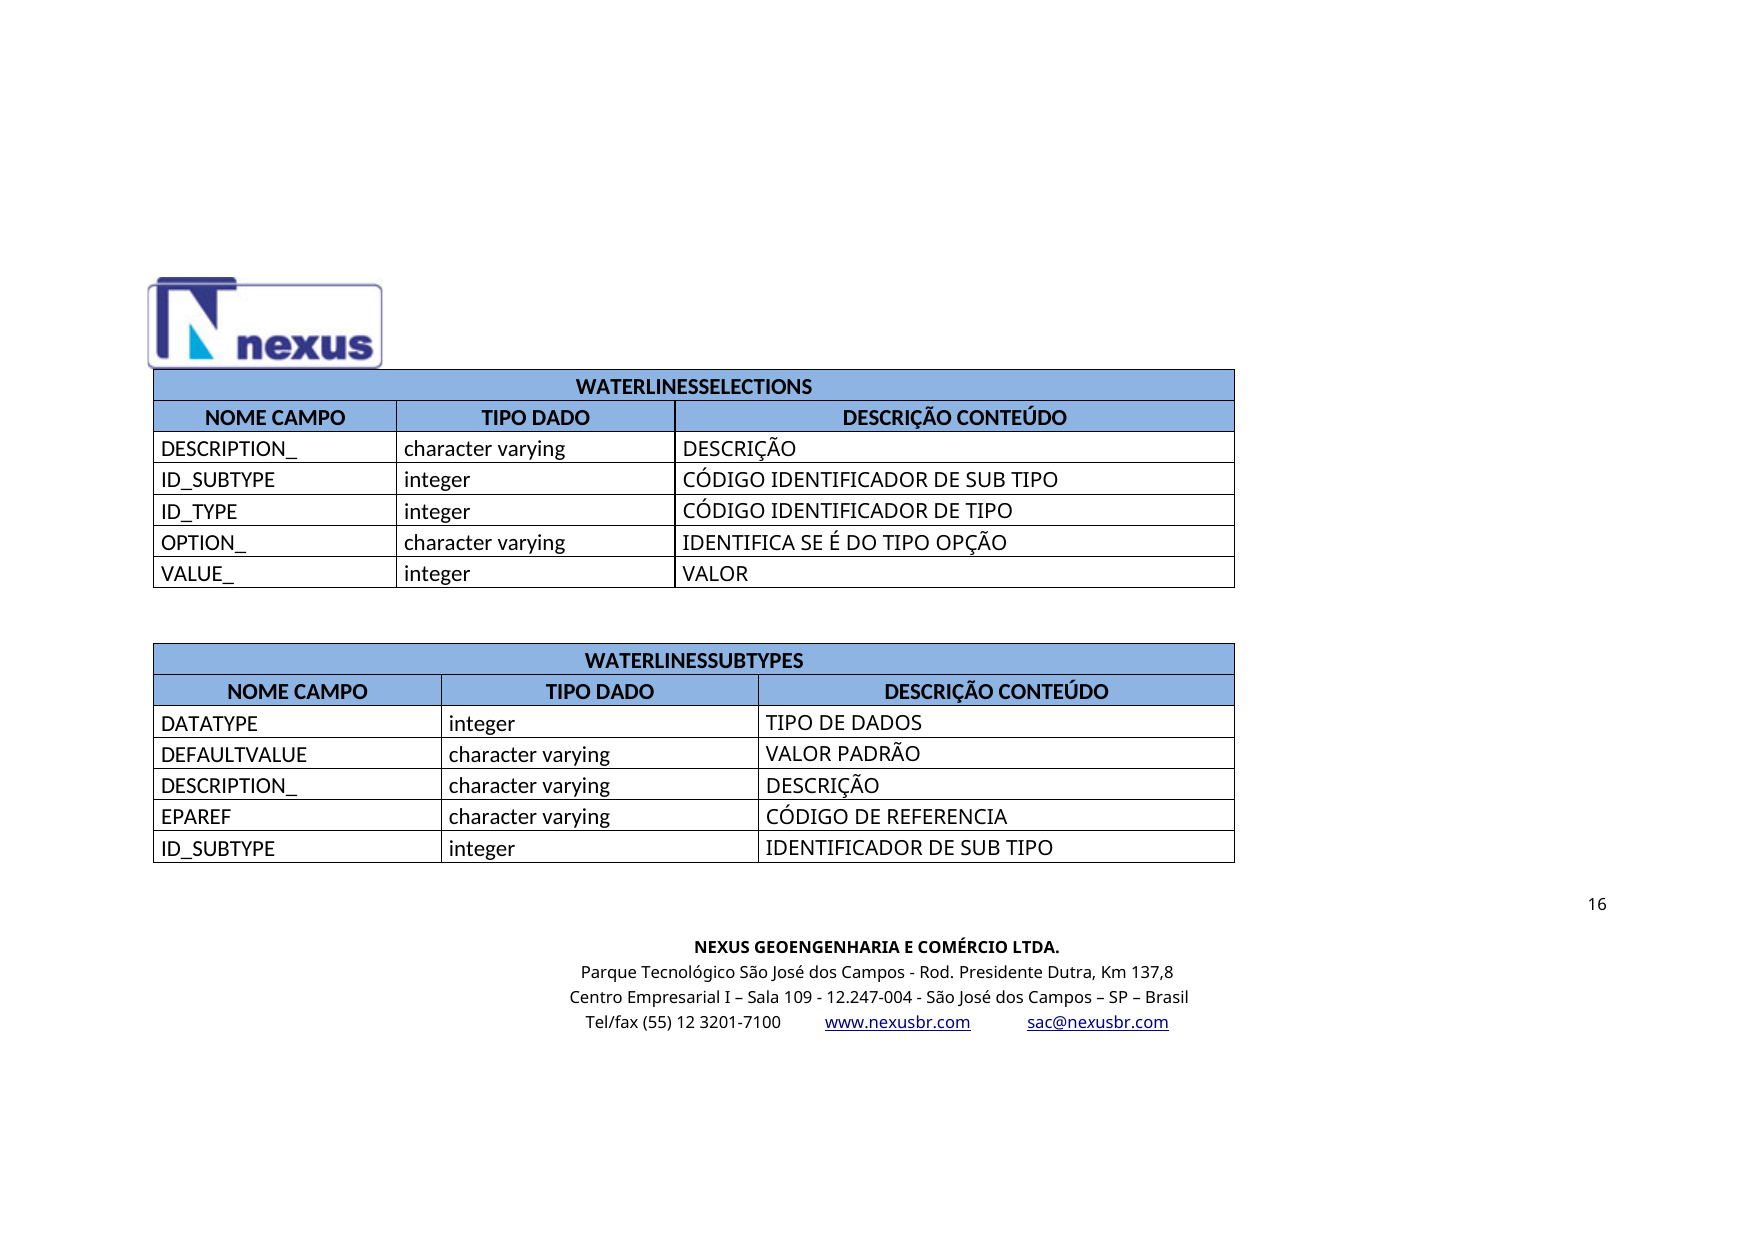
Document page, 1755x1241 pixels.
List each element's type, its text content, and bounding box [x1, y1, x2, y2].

table_cell OPTION_ [154, 526, 396, 556]
table_cell DESCRIÇÃO [759, 769, 1234, 799]
table_cell DATATYPE [154, 706, 441, 737]
table_cell ID_SUBTYPE [154, 831, 441, 862]
table_cell TIPO DADO [397, 401, 674, 431]
table_cell integer [397, 463, 674, 493]
table_cell ID_SUBTYPE [154, 463, 396, 493]
table_cell IDENTIFICA SE É DO TIPO OPÇÃO [676, 526, 1234, 556]
table_cell character varying [397, 526, 674, 556]
table_cell integer [397, 495, 674, 525]
table_cell character varying [442, 769, 758, 799]
table_cell DESCRIÇÃO [676, 432, 1234, 462]
table_cell CÓDIGO IDENTIFICADOR DE SUB TIPO [676, 463, 1234, 493]
table_header WATERLINESSELECTIONS [154, 370, 1234, 400]
table_cell VALUE_ [154, 557, 396, 587]
table_cell IDENTIFICADOR DE SUB TIPO [759, 831, 1234, 862]
table_header WATERLINESSUBTYPES [154, 644, 1234, 674]
table_cell DESCRIPTION_ [154, 769, 441, 799]
table_cell ID_TYPE [154, 495, 396, 525]
table_cell DESCRIÇÃO CONTEÚDO [676, 401, 1234, 431]
table_cell DEFAULTVALUE [154, 738, 441, 768]
table_cell character varying [442, 738, 758, 768]
table_cell NOME CAMPO [154, 401, 396, 431]
table_cell VALOR [676, 557, 1234, 587]
table_cell VALOR PADRÃO [759, 738, 1234, 768]
table_cell TIPO DADO [442, 675, 758, 705]
table_cell EPAREF [154, 800, 441, 830]
table_cell CÓDIGO DE REFERENCIA [759, 800, 1234, 830]
table_cell CÓDIGO IDENTIFICADOR DE TIPO [676, 495, 1234, 525]
table_cell integer [442, 706, 758, 737]
table_cell character varying [442, 800, 758, 830]
table_cell DESCRIPTION_ [154, 432, 396, 462]
table_cell integer [442, 831, 758, 862]
table_cell DESCRIÇÃO CONTEÚDO [759, 675, 1234, 705]
table_cell NOME CAMPO [154, 675, 441, 705]
table_cell integer [397, 557, 674, 587]
table_cell character varying [397, 432, 674, 462]
table_cell TIPO DE DADOS [759, 706, 1234, 737]
